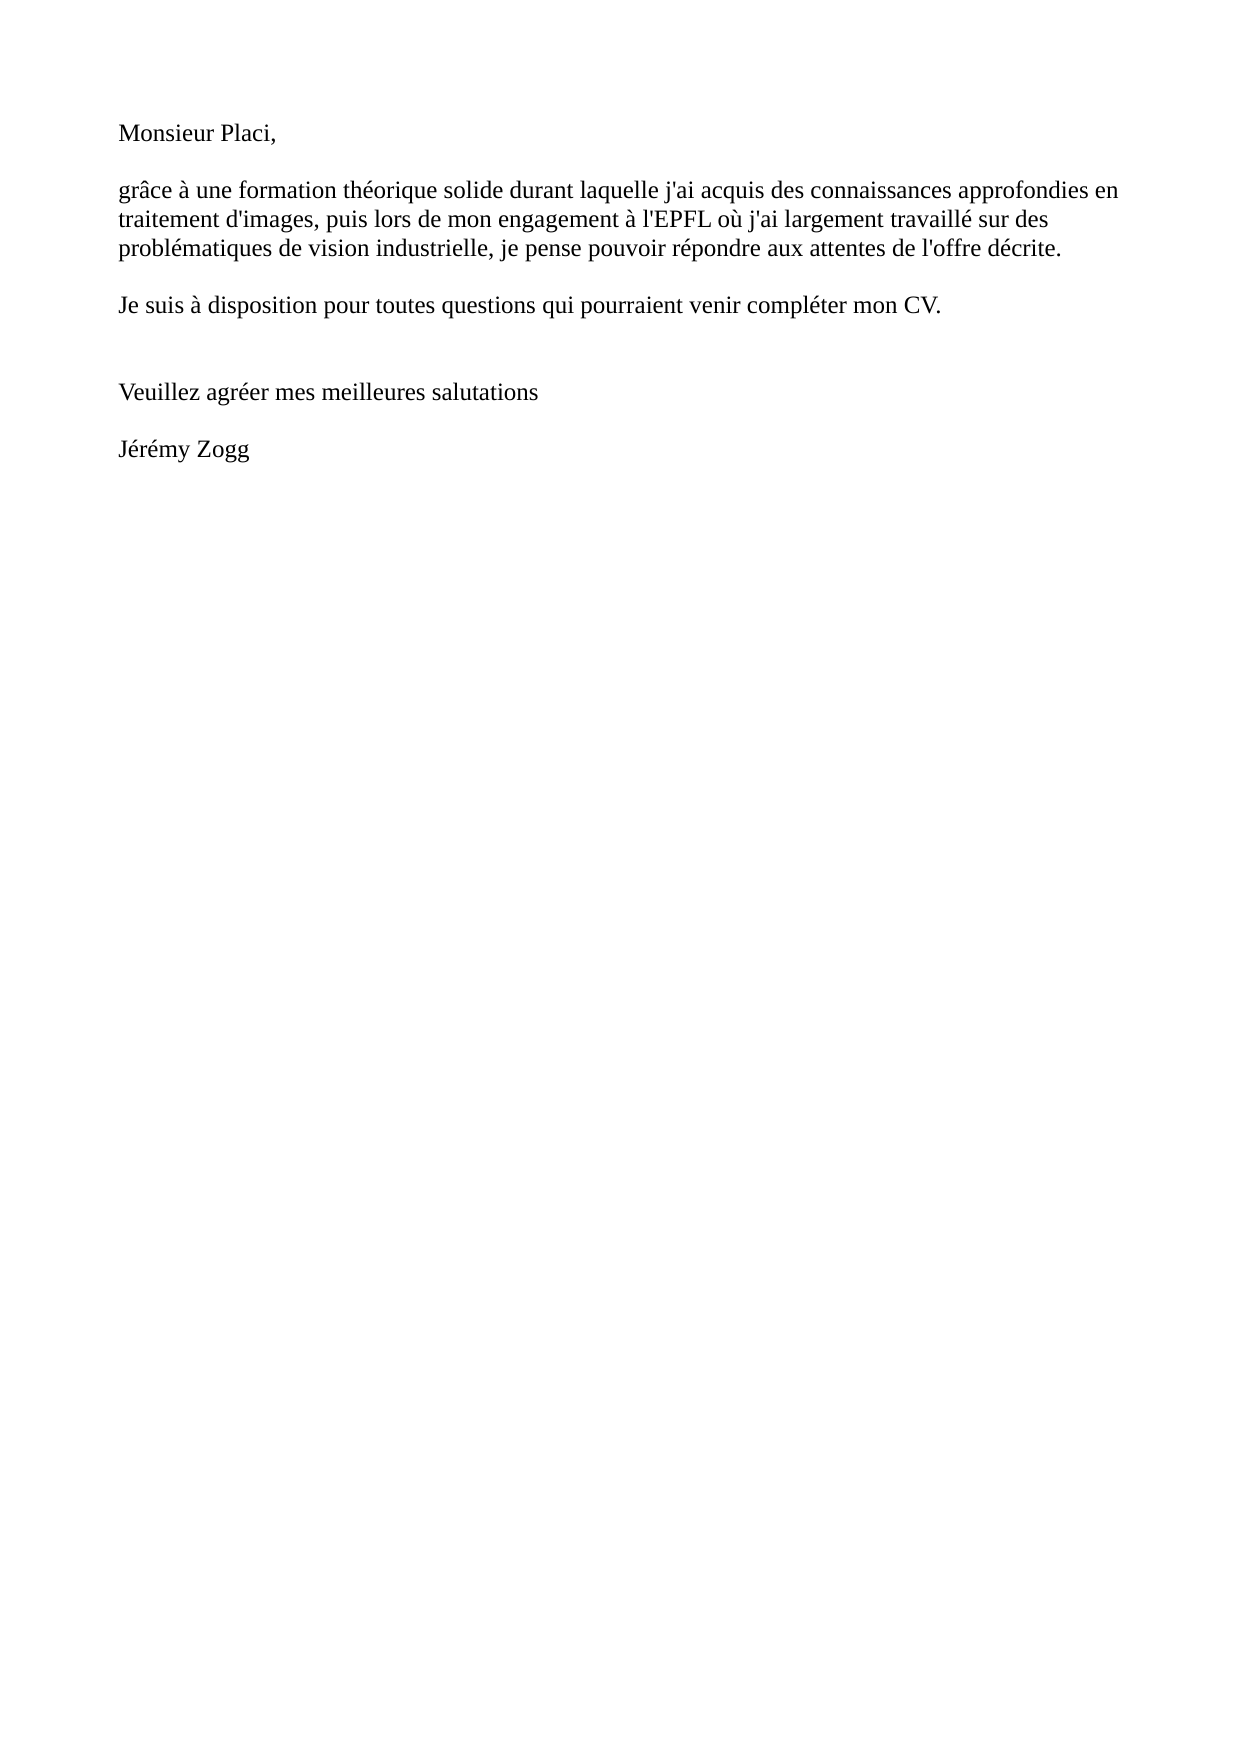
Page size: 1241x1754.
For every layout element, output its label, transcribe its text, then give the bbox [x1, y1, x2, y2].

text Veuillez agréer mes meilleures salutations [118, 377, 1122, 406]
text Je suis à disposition pour toutes questions qui pourraient venir compléter mon CV. [118, 291, 1122, 319]
text Monsieur Placi, [118, 118, 1122, 147]
text grâce à une formation théorique solide durant laquelle j'ai acquis des connaissances approfondies en traitement d'images, puis lors de mon engagement à l'EPFL où j'ai largement travaillé sur des problématiques de vision industrielle, je pense pouvoir répondre aux attentes de l'offre décrite. [118, 176, 1122, 262]
text Jérémy Zogg [118, 434, 1122, 463]
